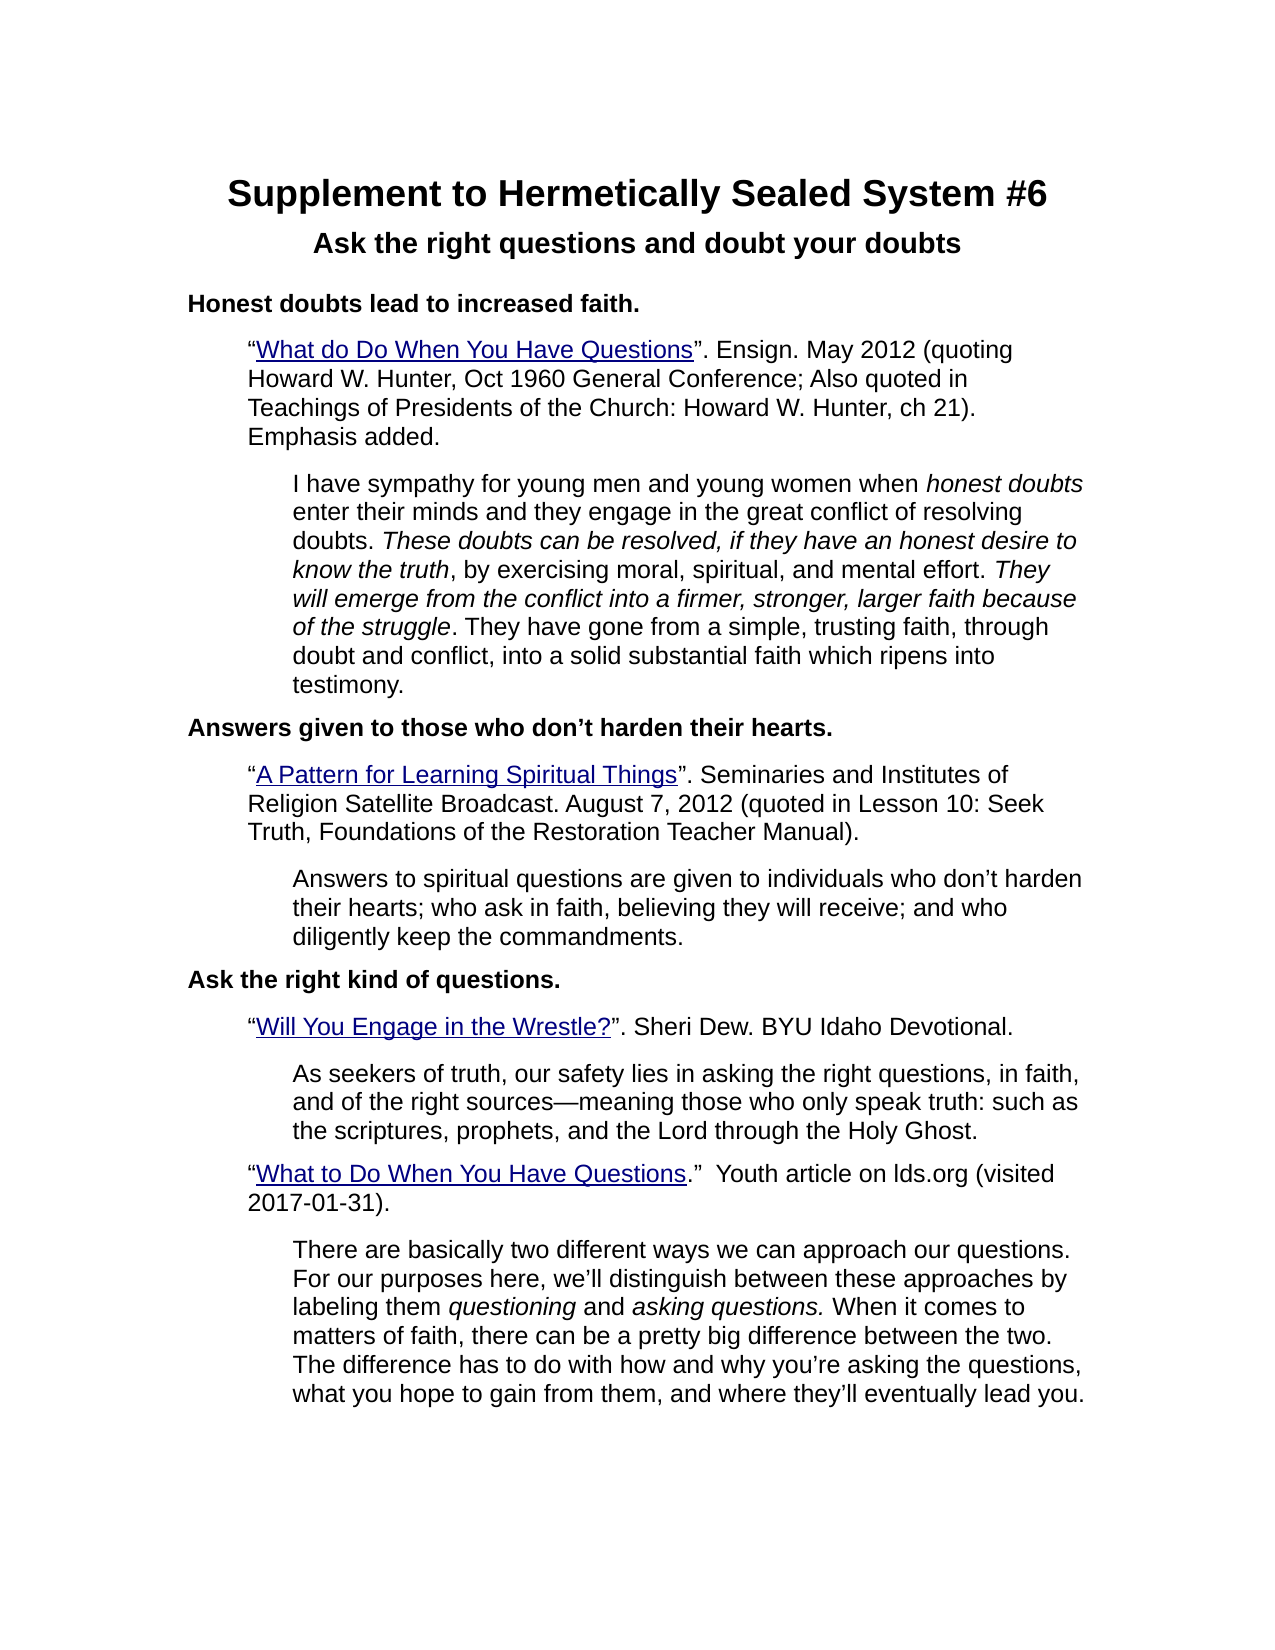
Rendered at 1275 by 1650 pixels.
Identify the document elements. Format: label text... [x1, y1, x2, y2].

text “A Pattern for Learning Spiritual Things”. Seminaries and Institutes of Religion Satellite Broadcast. August 7, 2012 (quoted in Lesson 10: Seek Truth, Foundations of the Restoration Teacher Manual). [247, 760, 1087, 846]
text Ask the right kind of questions. [187, 965, 1087, 994]
text “What to Do When You Have Questions.” Youth article on lds.org (visited 2017-01-31). [247, 1159, 1087, 1217]
text “Will You Engage in the Wrestle?”. Sheri Dew. BYU Idaho Devotional. [247, 1012, 1087, 1041]
text Honest doubts lead to increased faith. [187, 289, 1087, 317]
subtitle Supplement to Hermetically Sealed System #6 [187, 171, 1087, 214]
text Answers given to those who don’t harden their hearts. [187, 713, 1087, 742]
text I have sympathy for young men and young women when honest doubts enter their minds and they engage in the great conflict of resolving doubts. These doubts can be resolved, if they have an honest desire to know the truth, by exercising moral, spiritual, and mental effort. They will emerge from the conflict into a firmer, stronger, larger faith because of the struggle. They have gone from a simple, trusting faith, through doubt and conflict, into a solid substantial faith which ripens into testimony. [292, 468, 1087, 698]
text “What do Do When You Have Questions”. Ensign. May 2012 (quoting Howard W. Hunter, Oct 1960 General Conference; Also quoted in Teachings of Presidents of the Church: Howard W. Hunter, ch 21). Emphasis added. [247, 336, 1087, 451]
text As seekers of truth, our safety lies in asking the right questions, in faith, and of the right sources—meaning those who only speak truth: such as the scriptures, prophets, and the Lord through the Holy Ghost. [292, 1058, 1087, 1145]
text There are basically two different ways we can approach our questions. For our purposes here, we’ll distinguish between these approaches by labeling them questioning and asking questions. When it comes to matters of faith, there can be a pretty big difference between the two. The difference has to do with how and why you’re asking the questions, what you hope to gain from them, and where they’ll eventually lead you. [292, 1235, 1087, 1407]
text Answers to spiritual questions are given to individuals who don’t harden their hearts; who ask in faith, believing they will receive; and who diligently keep the commandments. [292, 864, 1087, 950]
subtitle Ask the right questions and doubt your doubts [187, 226, 1087, 260]
